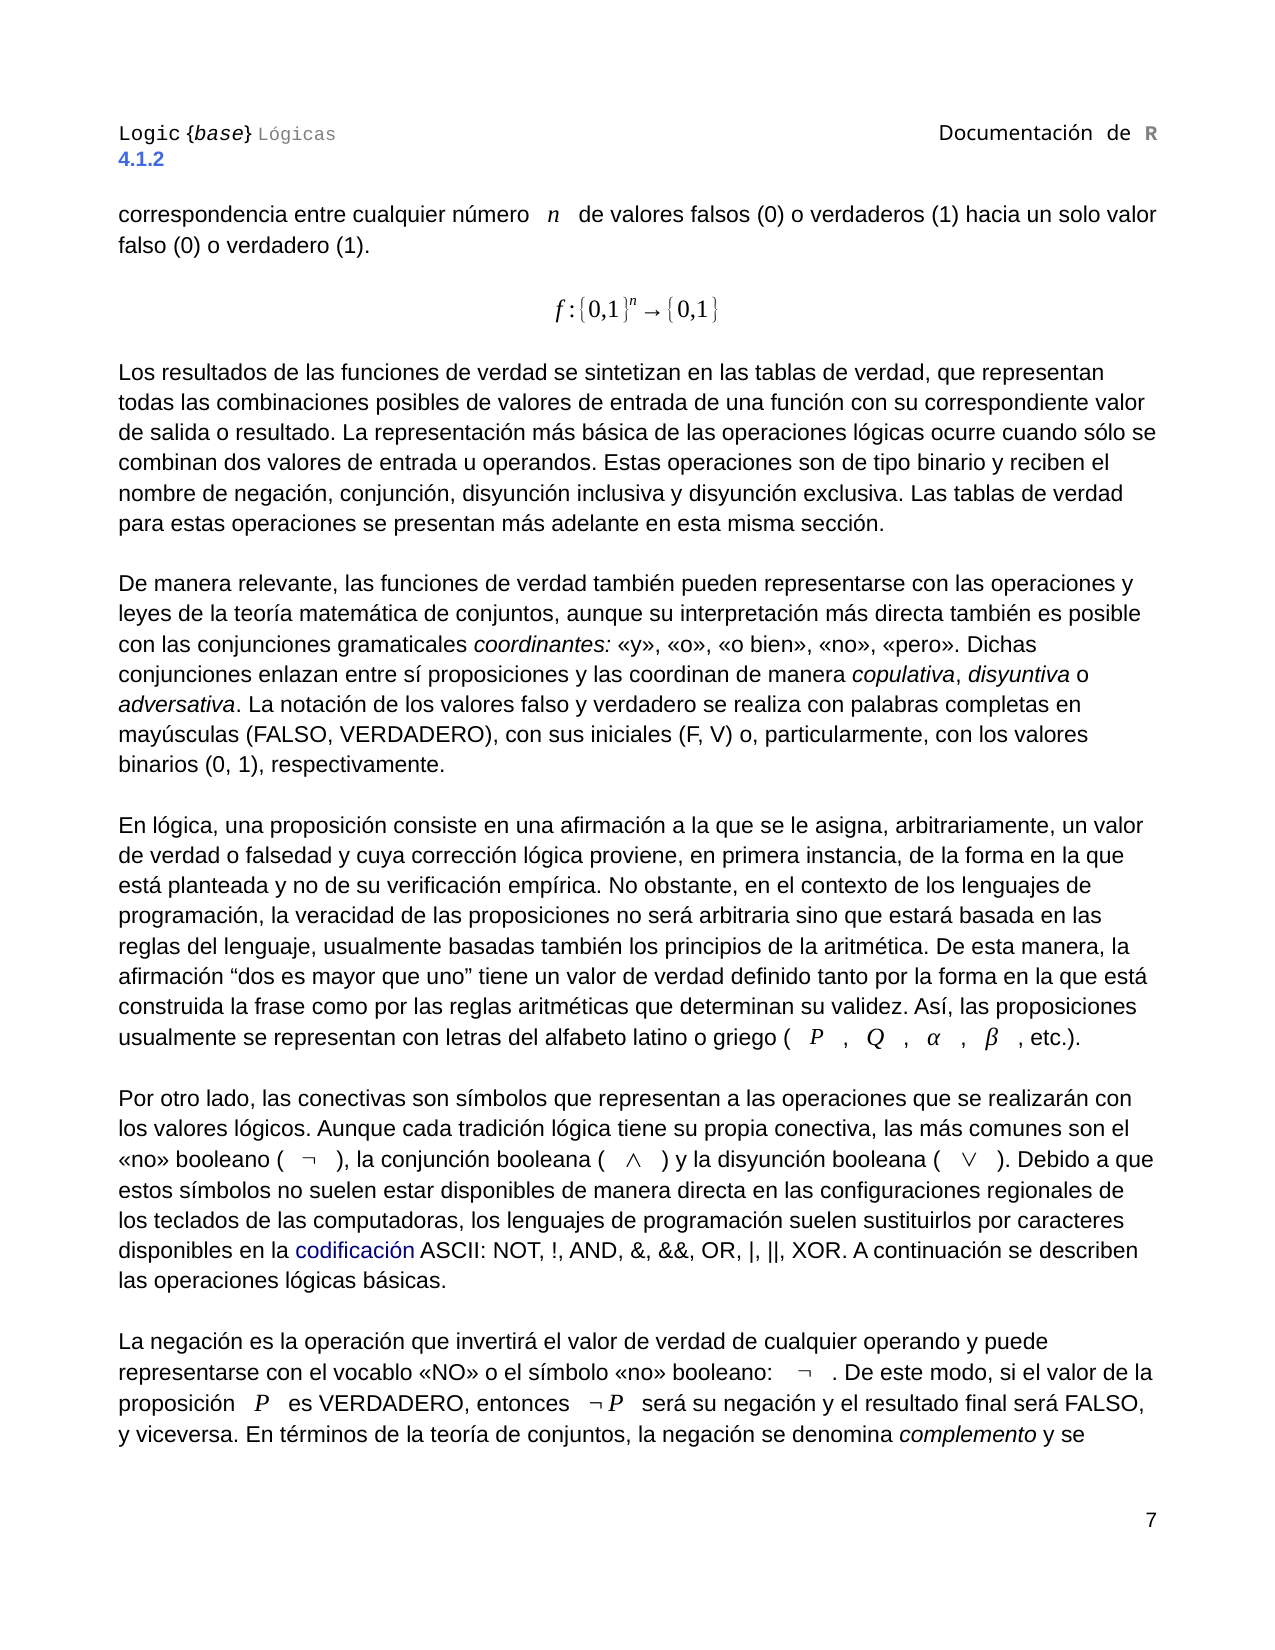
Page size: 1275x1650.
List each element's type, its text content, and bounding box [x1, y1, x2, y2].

text La negación es la operación que invertirá el valor de verdad de cualquier operando y puede representarse con el vocablo «NO» o el símbolo «no» booleano: . De este modo, si el valor de la proposiciónes VERDADERO, entoncesserá su negación y el resultado final será FALSO, y viceversa. En términos de la teoría de conjuntos, la negación se denomina complemento y se [118, 1328, 1157, 1447]
text Por otro lado, las conectivas son símbolos que representan a las operaciones que se realizarán con los valores lógicos. Aunque cada tradición lógica tiene su propia conectiva, las más comunes son el «no» booleano (), la conjunción booleana () y la disyunción booleana (). Debido a que estos símbolos no suelen estar disponibles de manera directa en las configuraciones regionales de los teclados de las computadoras, los lenguajes de programación suelen sustituirlos por caracteres disponibles en la codificación ASCII: NOT, !, AND, &, &&, OR, |, ||, XOR. A continuación se describen las operaciones lógicas básicas. [118, 1085, 1157, 1294]
text correspondencia entre cualquier númerode valores falsos (0) o verdaderos (1) hacia un solo valor falso (0) o verdadero (1). [118, 200, 1157, 258]
text En lógica, una proposición consiste en una afirmación a la que se le asigna, arbitrariamente, un valor de verdad o falsedad y cuya corrección lógica proviene, en primera instancia, de la forma en la que está planteada y no de su verificación empírica. No obstante, en el contexto de los lenguajes de programación, la veracidad de las proposiciones no será arbitraria sino que estará basada en las reglas del lenguaje, usualmente basadas también los principios de la aritmética. De esta manera, la afirmación “dos es mayor que uno” tiene un valor de verdad definido tanto por la forma en la que está construida la frase como por las reglas aritméticas que determinan su validez. Así, las proposiciones usualmente se representan con letras del alfabeto latino o griego (,,,, etc.). [118, 812, 1157, 1051]
text Los resultados de las funciones de verdad se sintetizan en las tablas de verdad, que representan todas las combinaciones posibles de valores de entrada de una función con su correspondiente valor de salida o resultado. La representación más básica de las operaciones lógicas ocurre cuando sólo se combinan dos valores de entrada u operandos. Estas operaciones son de tipo binario y reciben el nombre de negación, conjunción, disyunción inclusiva y disyunción exclusiva. Las tablas de verdad para estas operaciones se presentan más adelante en esta misma sección. [118, 359, 1157, 536]
text De manera relevante, las funciones de verdad también pueden representarse con las operaciones y leyes de la teoría matemática de conjuntos, aunque su interpretación más directa también es posible con las conjunciones gramaticales coordinantes: «y», «o», «o bien», «no», «pero». Dichas conjunciones enlazan entre sí proposiciones y las coordinan de manera copulativa, disyuntiva o adversativa. La notación de los valores falso y verdadero se realiza con palabras completas en mayúsculas (FALSO, VERDADERO), con sus iniciales (F, V) o, particularmente, con los valores binarios (0, 1), respectivamente. [118, 570, 1157, 778]
